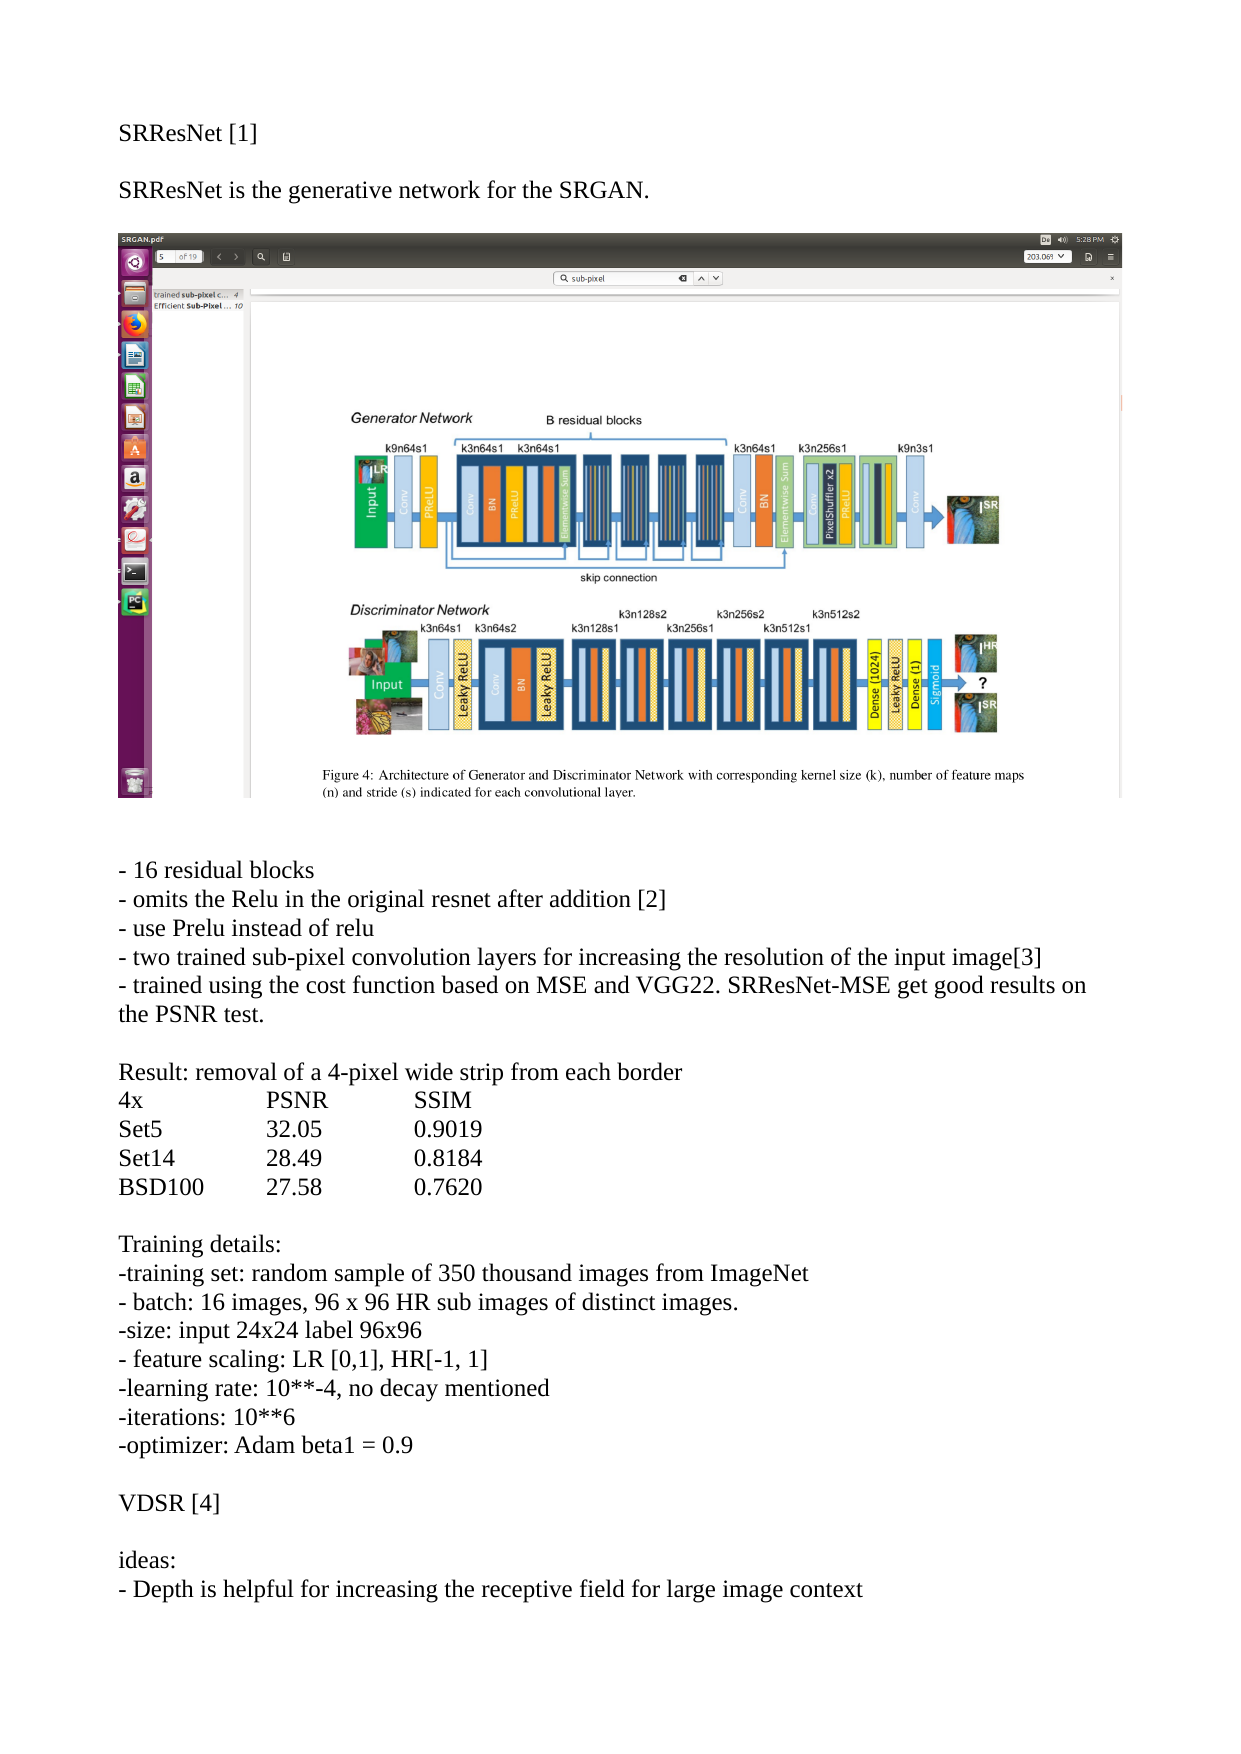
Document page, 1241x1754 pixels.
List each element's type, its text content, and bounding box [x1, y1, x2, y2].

text Result: removal of a 4-pixel wide strip from each border [118, 1057, 1122, 1085]
text - Depth is helpful for increasing the receptive field for large image context [118, 1574, 1122, 1603]
text 4x PSNR SSIM [118, 1085, 1122, 1114]
text - two trained sub-pixel convolution layers for increasing the resolution of the input image[3] [118, 942, 1122, 970]
text - 16 residual blocks [118, 855, 1122, 884]
text Set5 32.05 0.9019 [118, 1114, 1122, 1143]
text - omits the Relu in the original resnet after addition [2] [118, 884, 1122, 913]
text -learning rate: 10**-4, no decay mentioned [118, 1373, 1122, 1402]
picture [118, 233, 1123, 798]
text SRResNet is the generative network for the SRGAN. [118, 176, 1122, 204]
text Set14 28.49 0.8184 [118, 1143, 1122, 1172]
text -iterations: 10**6 [118, 1402, 1122, 1430]
text -size: input 24x24 label 96x96 [118, 1315, 1122, 1344]
text - batch: 16 images, 96 x 96 HR sub images of distinct images. [118, 1287, 1122, 1315]
text BSD100 27.58 0.7620 [118, 1172, 1122, 1200]
text VDSR [4] [118, 1488, 1122, 1517]
text -optimizer: Adam beta1 = 0.9 [118, 1430, 1122, 1459]
text - feature scaling: LR [0,1], HR[-1, 1] [118, 1344, 1122, 1373]
text Training details: [118, 1229, 1122, 1258]
text -training set: random sample of 350 thousand images from ImageNet [118, 1258, 1122, 1287]
text - trained using the cost function based on MSE and VGG22. SRResNet-MSE get good results on the PSNR test. [118, 970, 1122, 1028]
text ideas: [118, 1545, 1122, 1574]
text SRResNet [1] [118, 118, 1122, 147]
text - use Prelu instead of relu [118, 913, 1122, 942]
